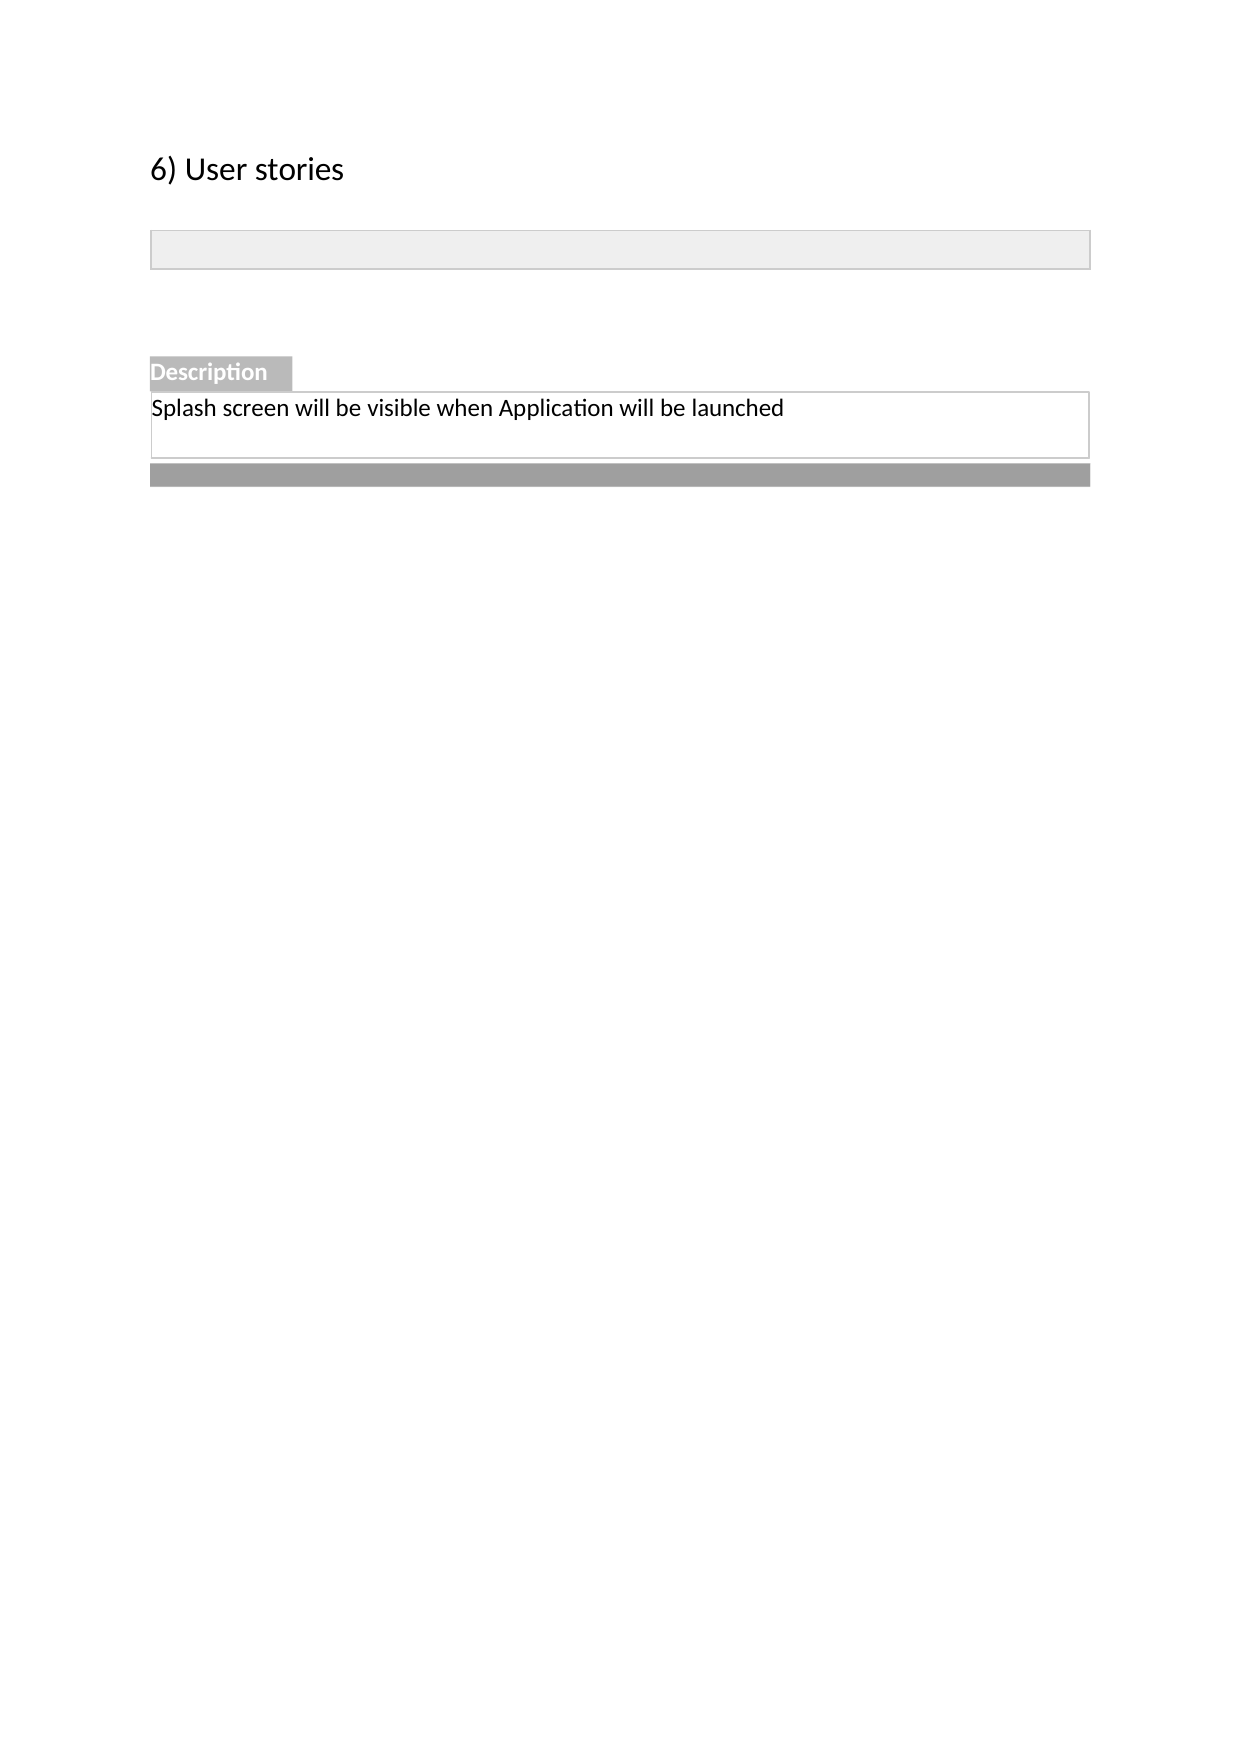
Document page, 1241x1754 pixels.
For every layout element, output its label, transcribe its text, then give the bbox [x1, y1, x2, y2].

table_header [152, 231, 1089, 268]
text 6) User stories [150, 148, 1137, 189]
